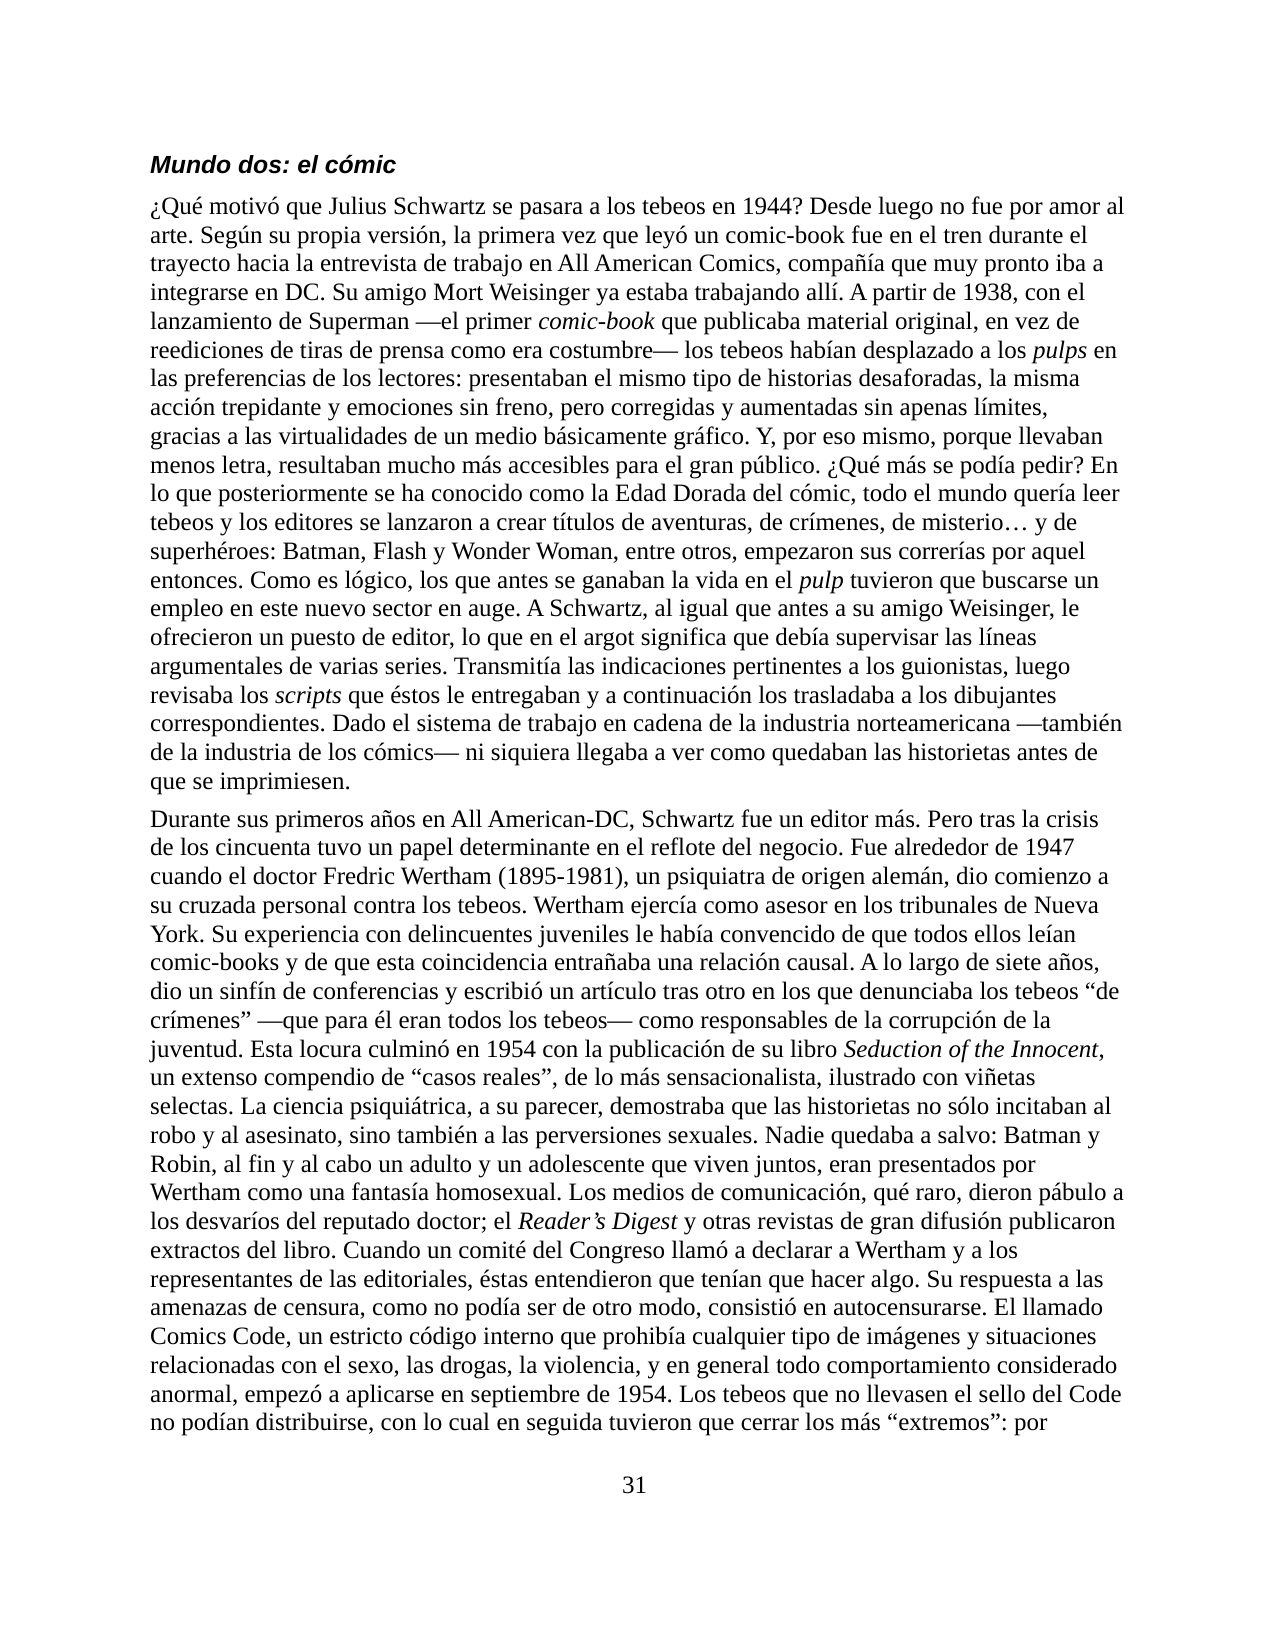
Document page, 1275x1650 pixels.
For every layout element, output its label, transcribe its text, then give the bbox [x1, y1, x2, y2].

text ¿Qué motivó que Julius Schwartz se pasara a los tebeos en 1944? Desde luego no fue por amor al arte. Según su propia versión, la primera vez que leyó un comic-book fue en el tren durante el trayecto hacia la entrevista de trabajo en All American Comics, compañía que muy pronto iba a integrarse en DC. Su amigo Mort Weisinger ya estaba trabajando allí. A partir de 1938, con el lanzamiento de Superman —el primer comic-book que publicaba material original, en vez de reediciones de tiras de prensa como era costumbre— los tebeos habían desplazado a los pulps en las preferencias de los lectores: presentaban el mismo tipo de historias desaforadas, la misma acción trepidante y emociones sin freno, pero corregidas y aumentadas sin apenas límites, gracias a las virtualidades de un medio básicamente gráfico. Y, por eso mismo, porque llevaban menos letra, resultaban mucho más accesibles para el gran público. ¿Qué más se podía pedir? En lo que posteriormente se ha conocido como la Edad Dorada del cómic, todo el mundo quería leer tebeos y los editores se lanzaron a crear títulos de aventuras, de crímenes, de misterio… y de superhéroes: Batman, Flash y Wonder Woman, entre otros, empezaron sus correrías por aquel entonces. Como es lógico, los que antes se ganaban la vida en el pulp tuvieron que buscarse un empleo en este nuevo sector en auge. A Schwartz, al igual que antes a su amigo Weisinger, le ofrecieron un puesto de editor, lo que en el argot significa que debía supervisar las líneas argumentales de varias series. Transmitía las indicaciones pertinentes a los guionistas, luego revisaba los scripts que éstos le entregaban y a continuación los trasladaba a los dibujantes correspondientes. Dado el sistema de trabajo en cadena de la industria norteamericana —también de la industria de los cómics— ni siquiera llegaba a ver como quedaban las historietas antes de que se imprimiesen. [150, 191, 1125, 795]
text Durante sus primeros años en All American-DC, Schwartz fue un editor más. Pero tras la crisis de los cincuenta tuvo un papel determinante en el reflote del negocio. Fue alrededor de 1947 cuando el doctor Fredric Wertham (1895-1981), un psiquiatra de origen alemán, dio comienzo a su cruzada personal contra los tebeos. Wertham ejercía como asesor en los tribunales de Nueva York. Su experiencia con delincuentes juveniles le había convencido de que todos ellos leían comic-books y de que esta coincidencia entrañaba una relación causal. A lo largo de siete años, dio un sinfín de conferencias y escribió un artículo tras otro en los que denunciaba los tebeos “de crímenes” —que para él eran todos los tebeos— como responsables de la corrupción de la juventud. Esta locura culminó en 1954 con la publicación de su libro Seduction of the Innocent, un extenso compendio de “casos reales”, de lo más sensacionalista, ilustrado con viñetas selectas. La ciencia psiquiátrica, a su parecer, demostraba que las historietas no sólo incitaban al robo y al asesinato, sino también a las perversiones sexuales. Nadie quedaba a salvo: Batman y Robin, al fin y al cabo un adulto y un adolescente que viven juntos, eran presentados por Wertham como una fantasía homosexual. Los medios de comunicación, qué raro, dieron pábulo a los desvaríos del reputado doctor; el Reader’s Digest y otras revistas de gran difusión publicaron extractos del libro. Cuando un comité del Congreso llamó a declarar a Wertham y a los representantes de las editoriales, éstas entendieron que tenían que hacer algo. Su respuesta a las amenazas de censura, como no podía ser de otro modo, consistió en autocensurarse. El llamado Comics Code, un estricto código interno que prohibía cualquier tipo de imágenes y situaciones relacionadas con el sexo, las drogas, la violencia, y en general todo comportamiento considerado anormal, empezó a aplicarse en septiembre de 1954. Los tebeos que no llevasen el sello del Code no podían distribuirse, con lo cual en seguida tuvieron que cerrar los más “extremos”: por [150, 804, 1125, 1436]
subtitle Mundo dos: el cómic [150, 150, 1125, 178]
